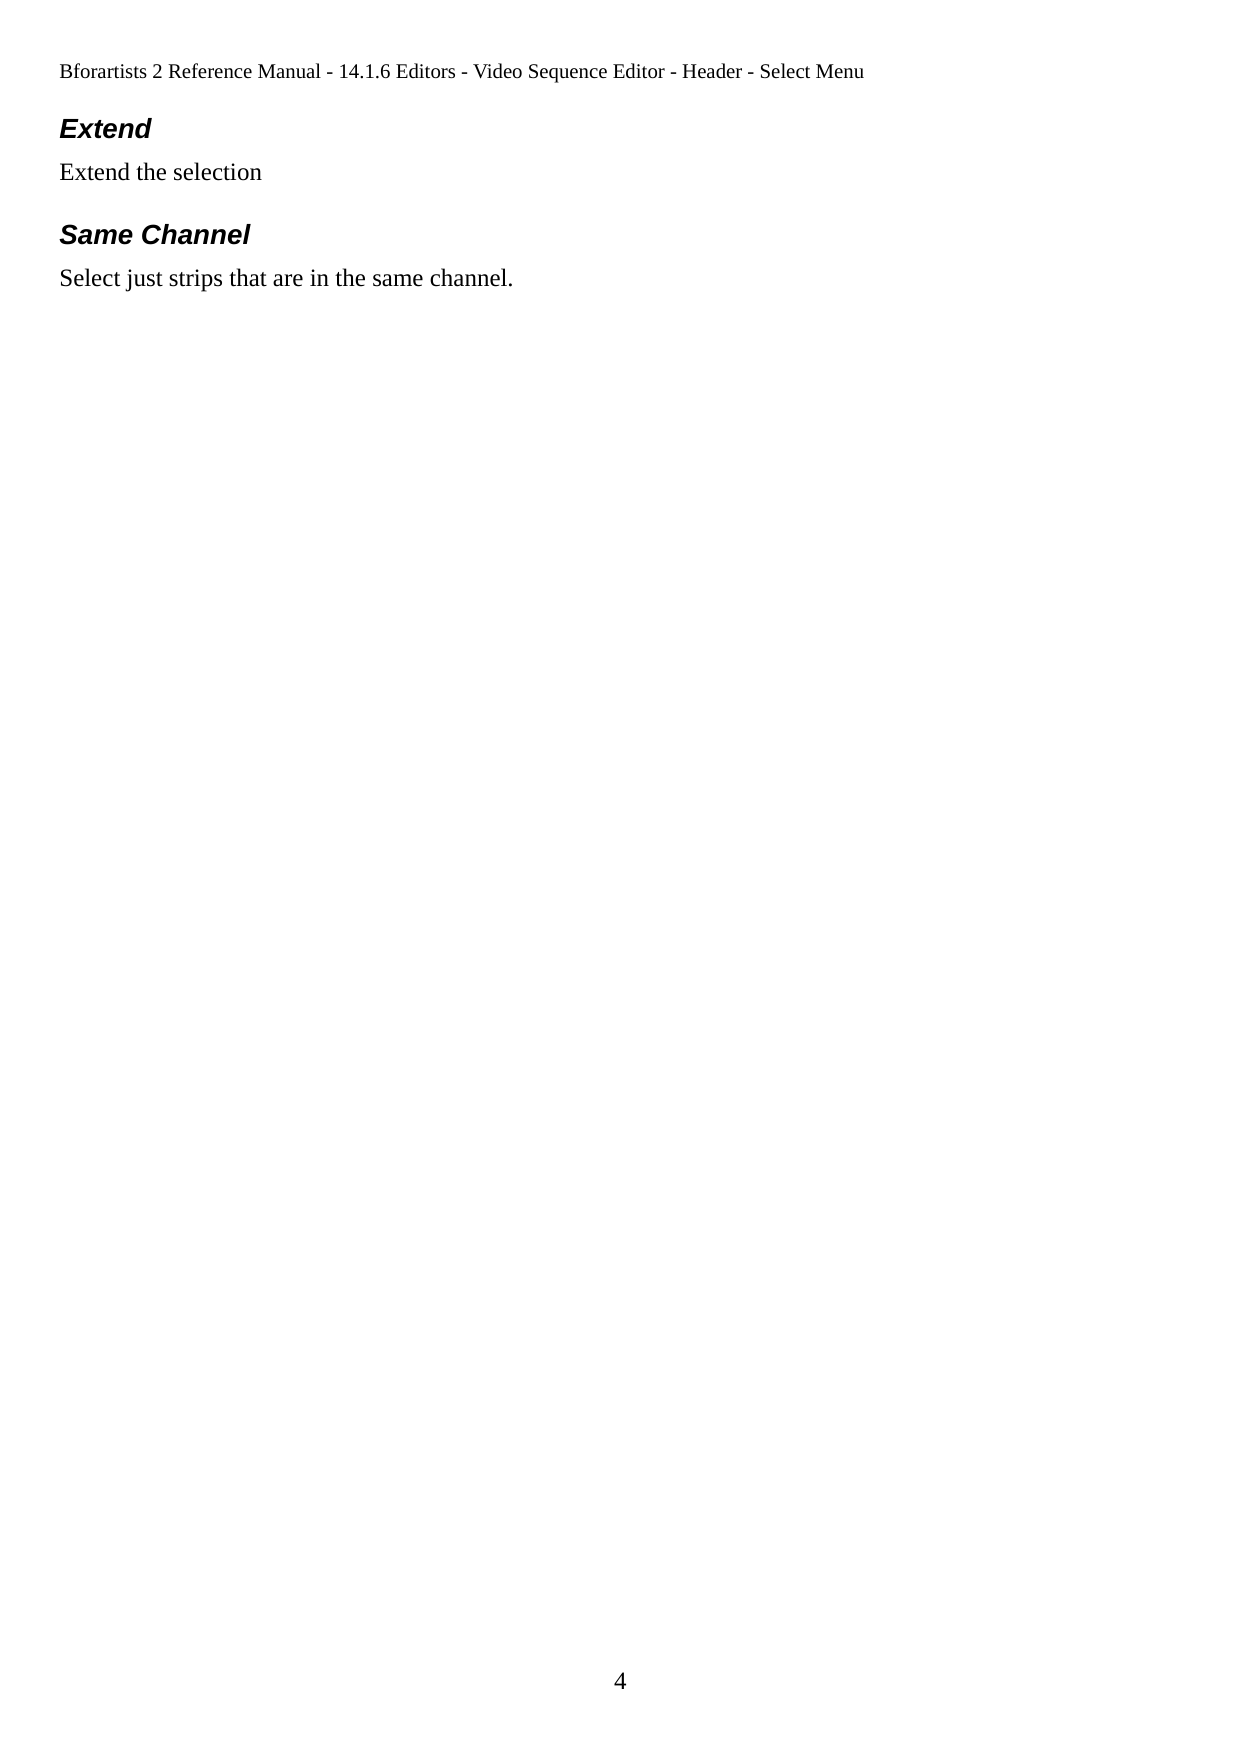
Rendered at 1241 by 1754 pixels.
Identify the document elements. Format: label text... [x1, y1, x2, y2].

subtitle Same Channel [59, 218, 1181, 250]
text Extend the selection [59, 157, 1181, 186]
subtitle Extend [59, 113, 1181, 144]
text Select just strips that are in the same channel. [59, 263, 1181, 292]
